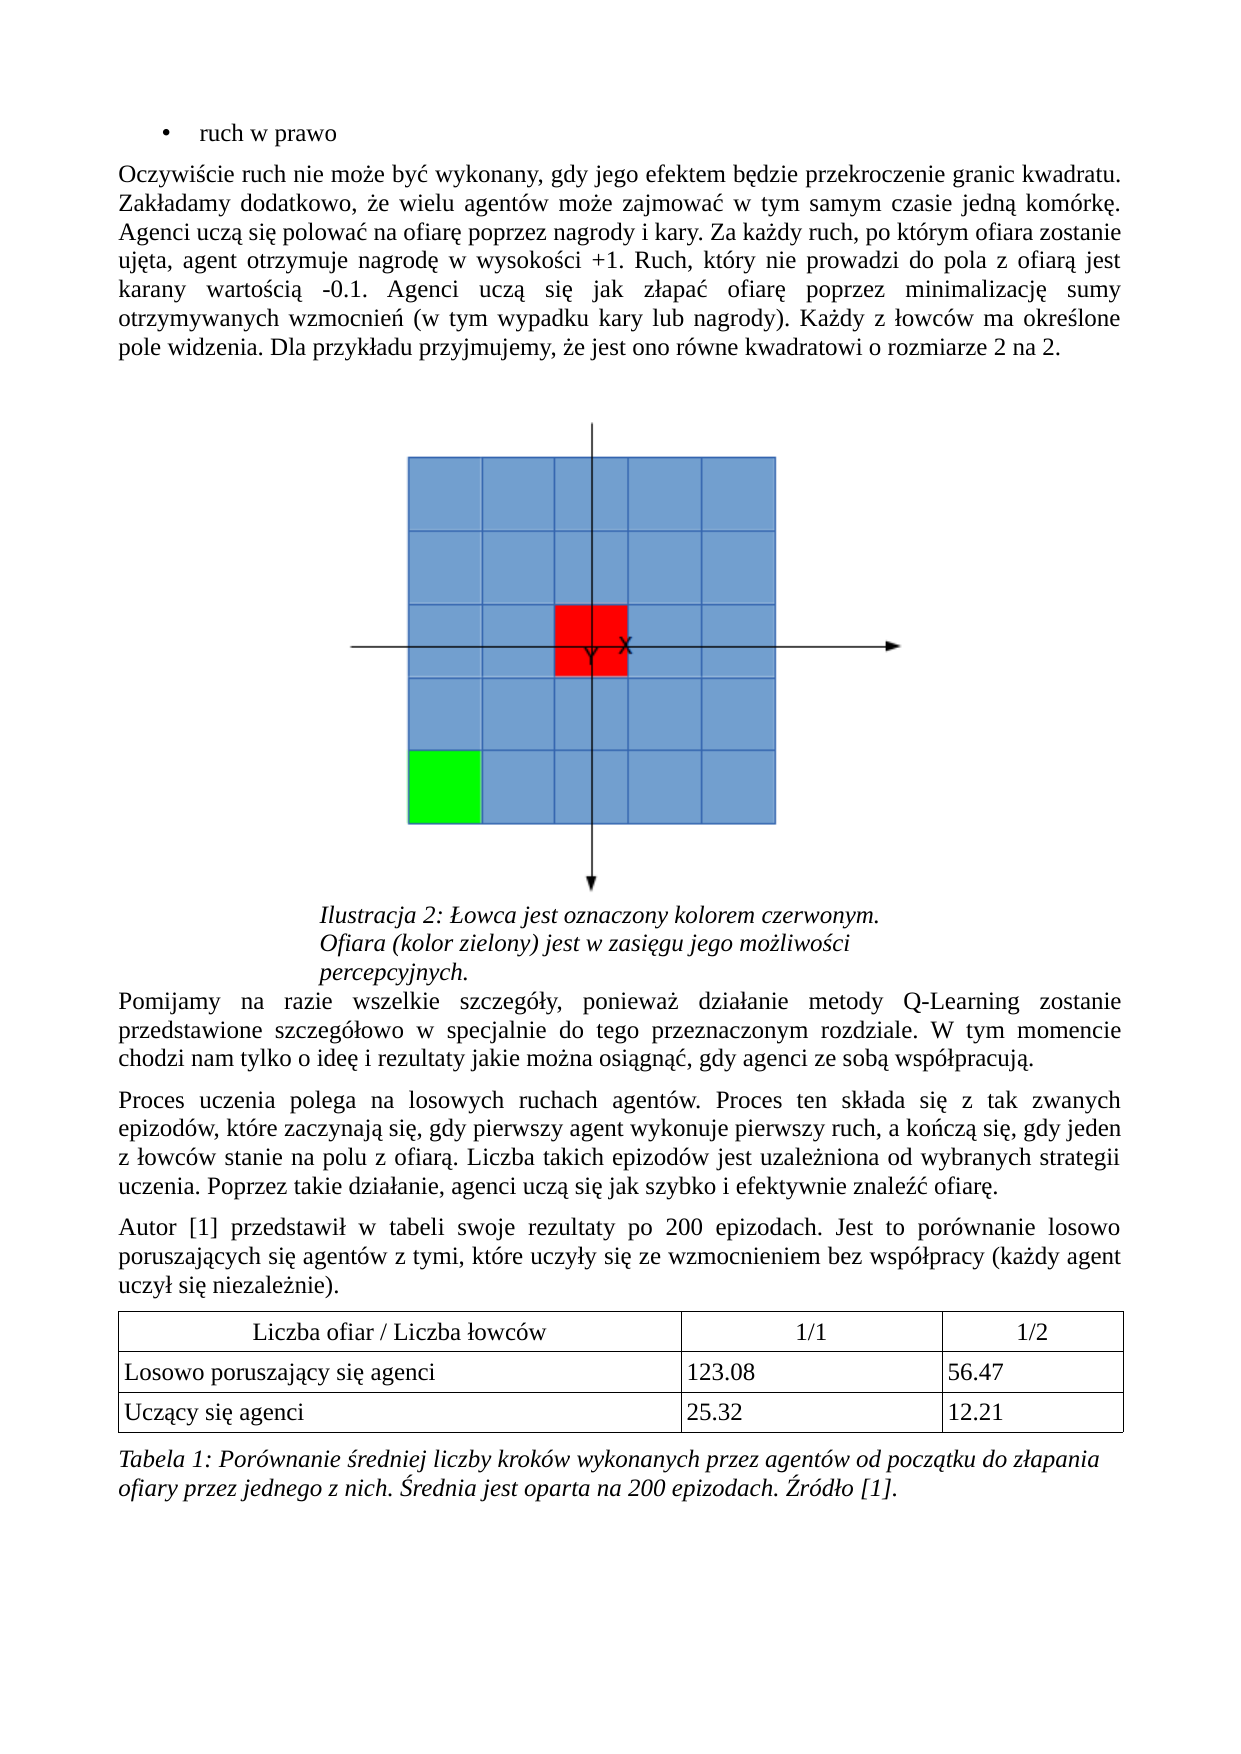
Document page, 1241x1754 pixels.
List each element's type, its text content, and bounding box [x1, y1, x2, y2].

text Tabela 1: Porównanie średniej liczby kroków wykonanych przez agentów od początku do złapania ofiary przez jednego z nich. Średnia jest oparta na 200 epizodach. Źródło [1]. [118, 1444, 1122, 1502]
text Proces uczenia polega na losowych ruchach agentów. Proces ten składa się z tak zwanych epizodów, które zaczynają się, gdy pierwszy agent wykonuje pierwszy ruch, a kończą się, gdy jeden z łowców stanie na polu z ofiarą. Liczba takich epizodów jest uzależniona od wybranych strategii uczenia. Poprzez takie działanie, agenci uczą się jak szybko i efektywnie znaleźć ofiarę. [118, 1085, 1122, 1200]
table_header Liczba ofiar / Liczba łowców [119, 1312, 681, 1351]
text Autor [1] przedstawił w tabeli swoje rezultaty po 200 epizodach. Jest to porównanie losowo poruszających się agentów z tymi, które uczyły się ze wzmocnieniem bez współpracy (każdy agent uczył się niezależnie). [118, 1212, 1122, 1298]
table_cell 56.47 [943, 1352, 1123, 1392]
table_cell Losowo poruszający się agenci [119, 1352, 681, 1392]
list ruch w prawo [162, 118, 1122, 147]
text Ilustracja 2: Łowca jest oznaczony kolorem czerwonym. Ofiara (kolor zielony) jest w zasięgu jego możliwości percepcyjnych. [319, 900, 921, 986]
text Oczywiście ruch nie może być wykonany, gdy jego efektem będzie przekroczenie granic kwadratu. Zakładamy dodatkowo, że wielu agentów może zajmować w tym samym czasie jedną komórkę. Agenci uczą się polować na ofiarę poprzez nagrody i kary. Za każdy ruch, po którym ofiara zostanie ujęta, agent otrzymuje nagrodę w wysokości +1. Ruch, który nie prowadzi do pola z ofiarą jest karany wartością -0.1. Agenci uczą się jak złapać ofiarę poprzez minimalizację sumy otrzymywanych wzmocnień (w tym wypadku kary lub nagrody). Każdy z łowców ma określone pole widzenia. Dla przykładu przyjmujemy, że jest ono równe kwadratowi o rozmiarze 2 na 2. [118, 159, 1122, 361]
table_cell 123.08 [682, 1352, 942, 1392]
text Pomijamy na razie wszelkie szczegóły, ponieważ działanie metody Q-Learning zostanie przedstawione szczegółowo w specjalnie do tego przeznaczonym rozdziale. W tym momencie chodzi nam tylko o ideę i rezultaty jakie można osiągnąć, gdy agenci ze sobą współpracują. [118, 373, 1122, 1072]
table_header 1/1 [682, 1312, 942, 1351]
table_cell 12.21 [943, 1393, 1123, 1432]
table_cell 25.32 [682, 1393, 942, 1432]
table_header 1/2 [943, 1312, 1123, 1351]
table_cell Uczący się agenci [119, 1393, 681, 1432]
picture [319, 385, 922, 900]
